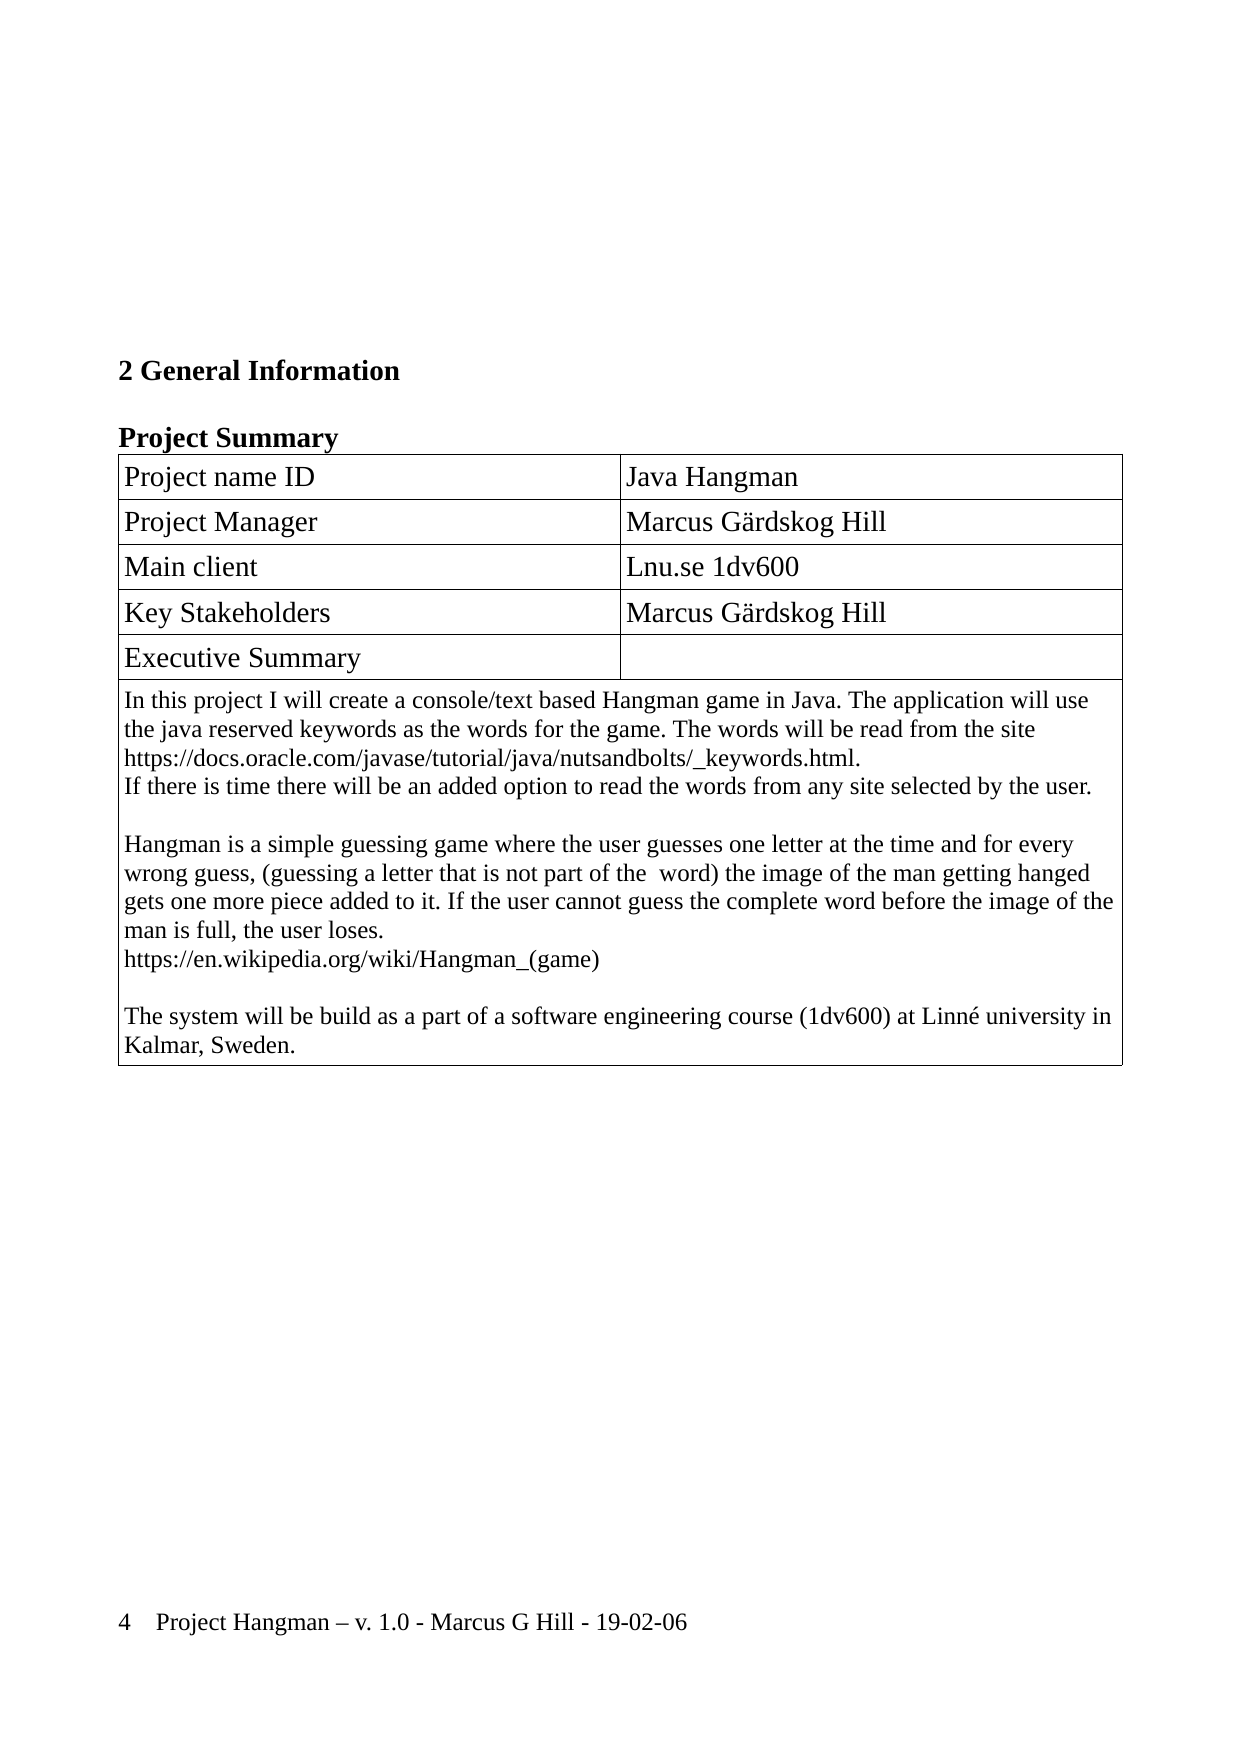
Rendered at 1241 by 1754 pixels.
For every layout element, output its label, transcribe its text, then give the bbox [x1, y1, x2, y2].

table_cell Main client [119, 545, 620, 589]
table_cell Project Manager [119, 500, 620, 544]
table_cell Marcus Gärdskog Hill [621, 500, 1122, 544]
table_header Java Hangman [621, 455, 1122, 499]
table_header Project name ID [119, 455, 620, 499]
table_header Key Stakeholders [119, 590, 620, 634]
text 2 General Information [118, 353, 1122, 386]
table_cell Lnu.se 1dv600 [621, 545, 1122, 589]
table_cell Executive Summary [119, 635, 620, 679]
table_header Marcus Gärdskog Hill [621, 590, 1122, 634]
table_header In this project I will create a console/text based Hangman game in Java. The application will use the java reserved keywords as the words for the game. The words will be read from the site https://docs.oracle.com/javase/tutorial/java/nutsandbolts/_keywords.html. If there is time there will be an added option to read the words from any site selected by the user. Hangman is a simple guessing game where the user guesses one letter at the time and for every wrong guess, (guessing a letter that is not part of the word) the image of the man getting hanged gets one more piece added to it. If the user cannot guess the complete word before the image of the man is full, the user loses. https://en.wikipedia.org/wiki/Hangman_(game) The system will be build as a part of a software engineering course (1dv600) at Linné university in Kalmar, Sweden. [119, 680, 1122, 1064]
table_cell [621, 635, 1122, 679]
text Project Summary [118, 420, 1122, 453]
